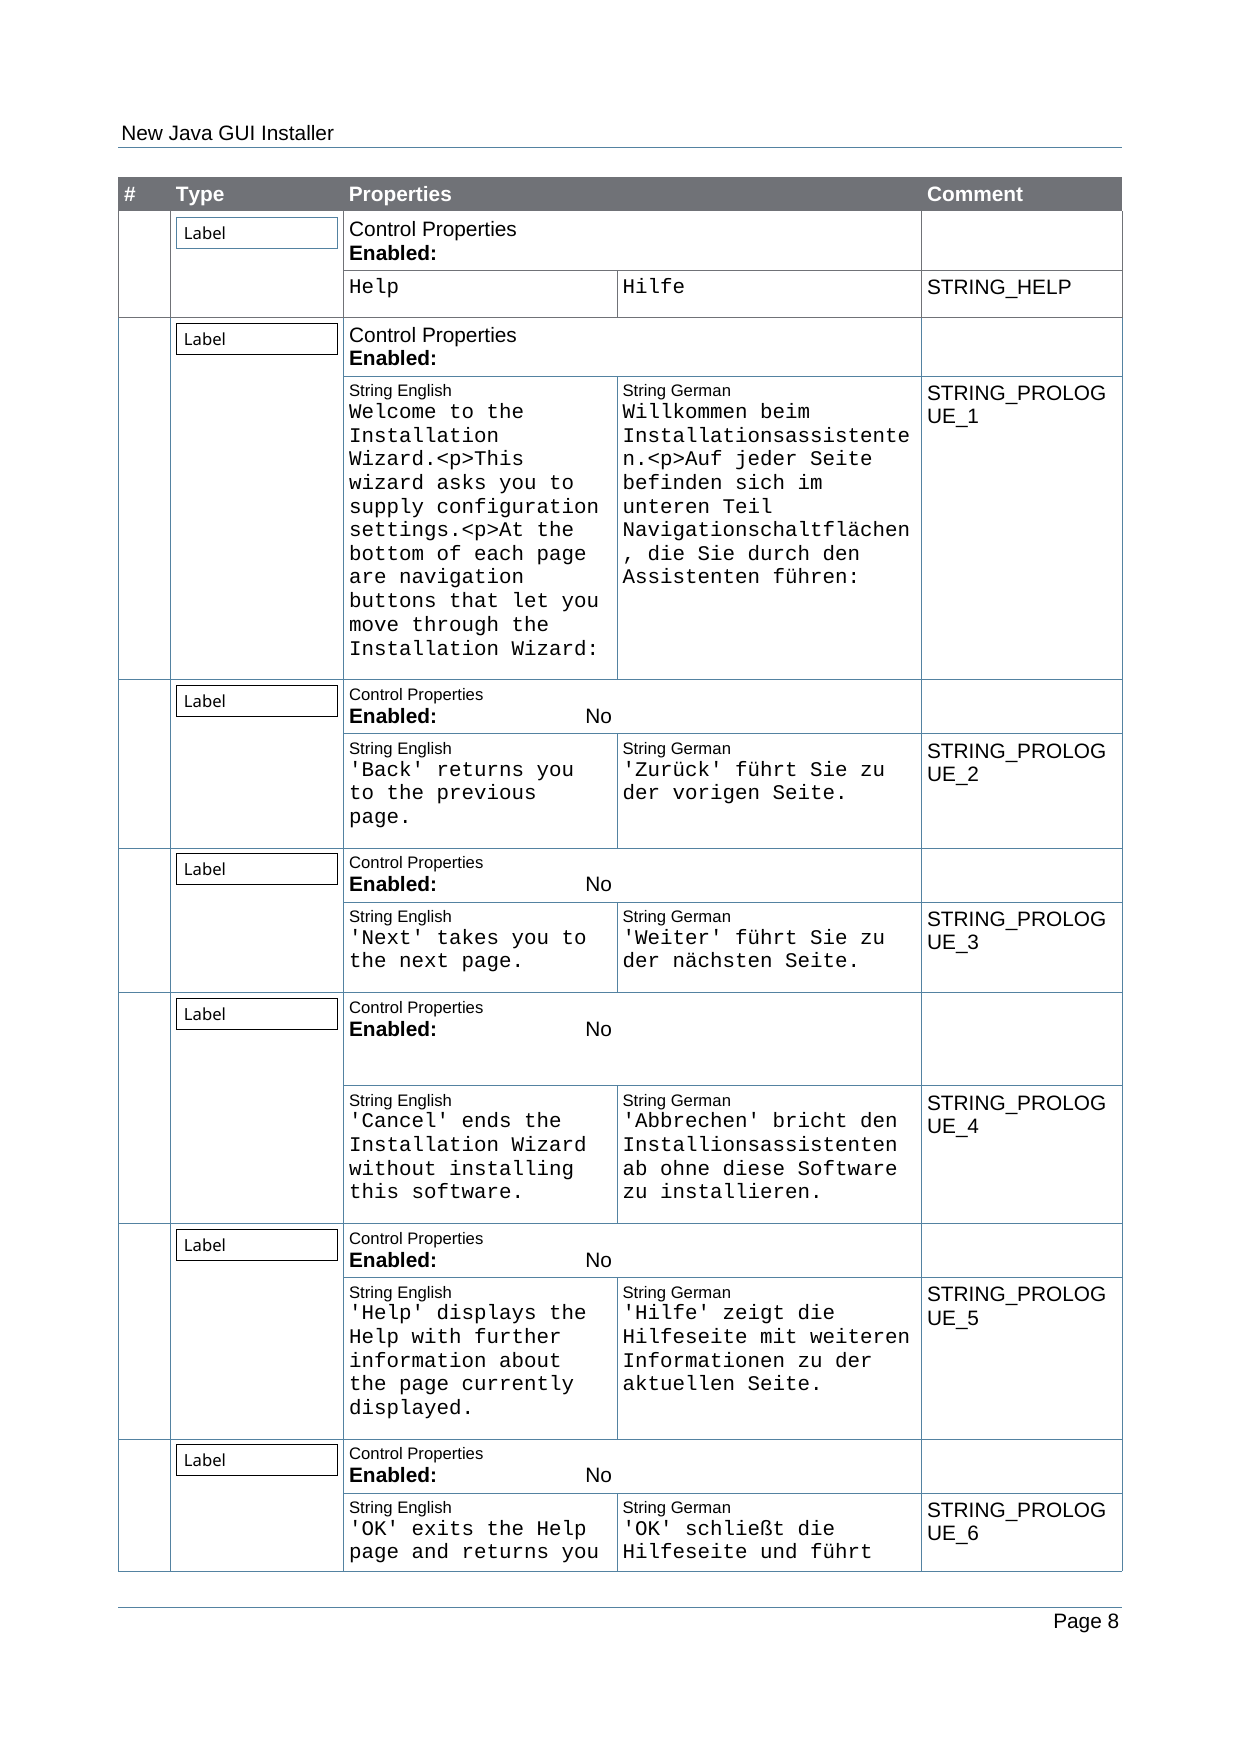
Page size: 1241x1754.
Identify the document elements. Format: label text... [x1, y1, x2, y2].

table_header [922, 993, 1122, 1085]
table_cell Help [344, 271, 617, 317]
table_cell STRING_PROLOGUE_5 [922, 1278, 1122, 1439]
table_cell String German 'Abbrechen' bricht den Installionsassistenten ab ohne diese Software zu installieren. [618, 1086, 921, 1223]
table_cell <#> [119, 849, 170, 992]
table_header [922, 1224, 1122, 1277]
table_cell STRING_PROLOGUE_2 [922, 734, 1122, 848]
table_cell Hilfe [618, 271, 921, 317]
table_cell String German 'Weiter' führt Sie zu der nächsten Seite. [618, 903, 921, 992]
table_cell [171, 318, 343, 679]
table_cell [171, 993, 343, 1223]
table_header Properties [343, 177, 921, 211]
table_header [922, 318, 1122, 376]
table_header Control Properties Enabled: No [344, 1440, 921, 1493]
table_cell STRING_HELP [922, 271, 1122, 317]
table_cell String English 'Cancel' ends the Installation Wizard without installing this software. [344, 1086, 617, 1223]
table_cell [171, 849, 343, 992]
table_header [922, 1440, 1122, 1493]
table_cell STRING_PROLOGUE_4 [922, 1086, 1122, 1223]
table_header [922, 211, 1122, 270]
table_cell <#> [119, 993, 170, 1223]
table_header Control Properties Enabled: No [344, 993, 921, 1085]
table_cell String German Willkommen beim Installationsassistenten.<p>Auf jeder Seite befinden sich im unteren Teil Navigationschaltflächen, die Sie durch den Assistenten führen: [618, 377, 921, 679]
table_cell String English 'Back' returns you to the previous page. [344, 734, 617, 848]
table_cell <#> [119, 1440, 170, 1571]
table_header Control Properties Enabled: No [344, 680, 921, 733]
table_cell String English 'Next' takes you to the next page. [344, 903, 617, 992]
table_cell [171, 1440, 343, 1571]
table_header # [118, 177, 170, 211]
table_header Control Properties Enabled: No [344, 849, 921, 902]
table_cell String English Welcome to the Installation Wizard.<p>This wizard asks you to supply configuration settings.<p>At the bottom of each page are navigation buttons that let you move through the Installation Wizard: [344, 377, 617, 679]
table_header Comment [921, 177, 1122, 211]
table_cell String German 'OK' schließt die Hilfeseite und führt [618, 1494, 921, 1571]
table_cell STRING_PROLOGUE_6 [922, 1494, 1122, 1571]
table_cell [171, 680, 343, 848]
table_cell String English 'Help' displays the Help with further information about the page currently displayed. [344, 1278, 617, 1439]
table_cell STRING_PROLOGUE_1 [922, 377, 1122, 679]
table_header Control Properties Enabled: <Yes/No> [344, 318, 921, 376]
table_cell <#> [119, 680, 170, 848]
table_cell String German 'Hilfe' zeigt die Hilfeseite mit weiteren Informationen zu der aktuellen Seite. [618, 1278, 921, 1439]
table_header Control Properties Enabled: No [344, 1224, 921, 1277]
table_cell <#> [119, 1224, 170, 1439]
table_cell [171, 211, 343, 317]
table_cell String English 'OK' exits the Help page and returns you [344, 1494, 617, 1571]
table_cell String German 'Zurück' führt Sie zu der vorigen Seite. [618, 734, 921, 848]
table_header Type [170, 177, 343, 211]
table_header [922, 680, 1122, 733]
table_cell [171, 1224, 343, 1439]
table_cell <#> [119, 318, 170, 679]
table_cell STRING_PROLOGUE_3 [922, 903, 1122, 992]
table_header [922, 849, 1122, 902]
table_header Control Properties Enabled: <Yes/No> [344, 211, 921, 270]
table_cell <#> [119, 211, 170, 317]
